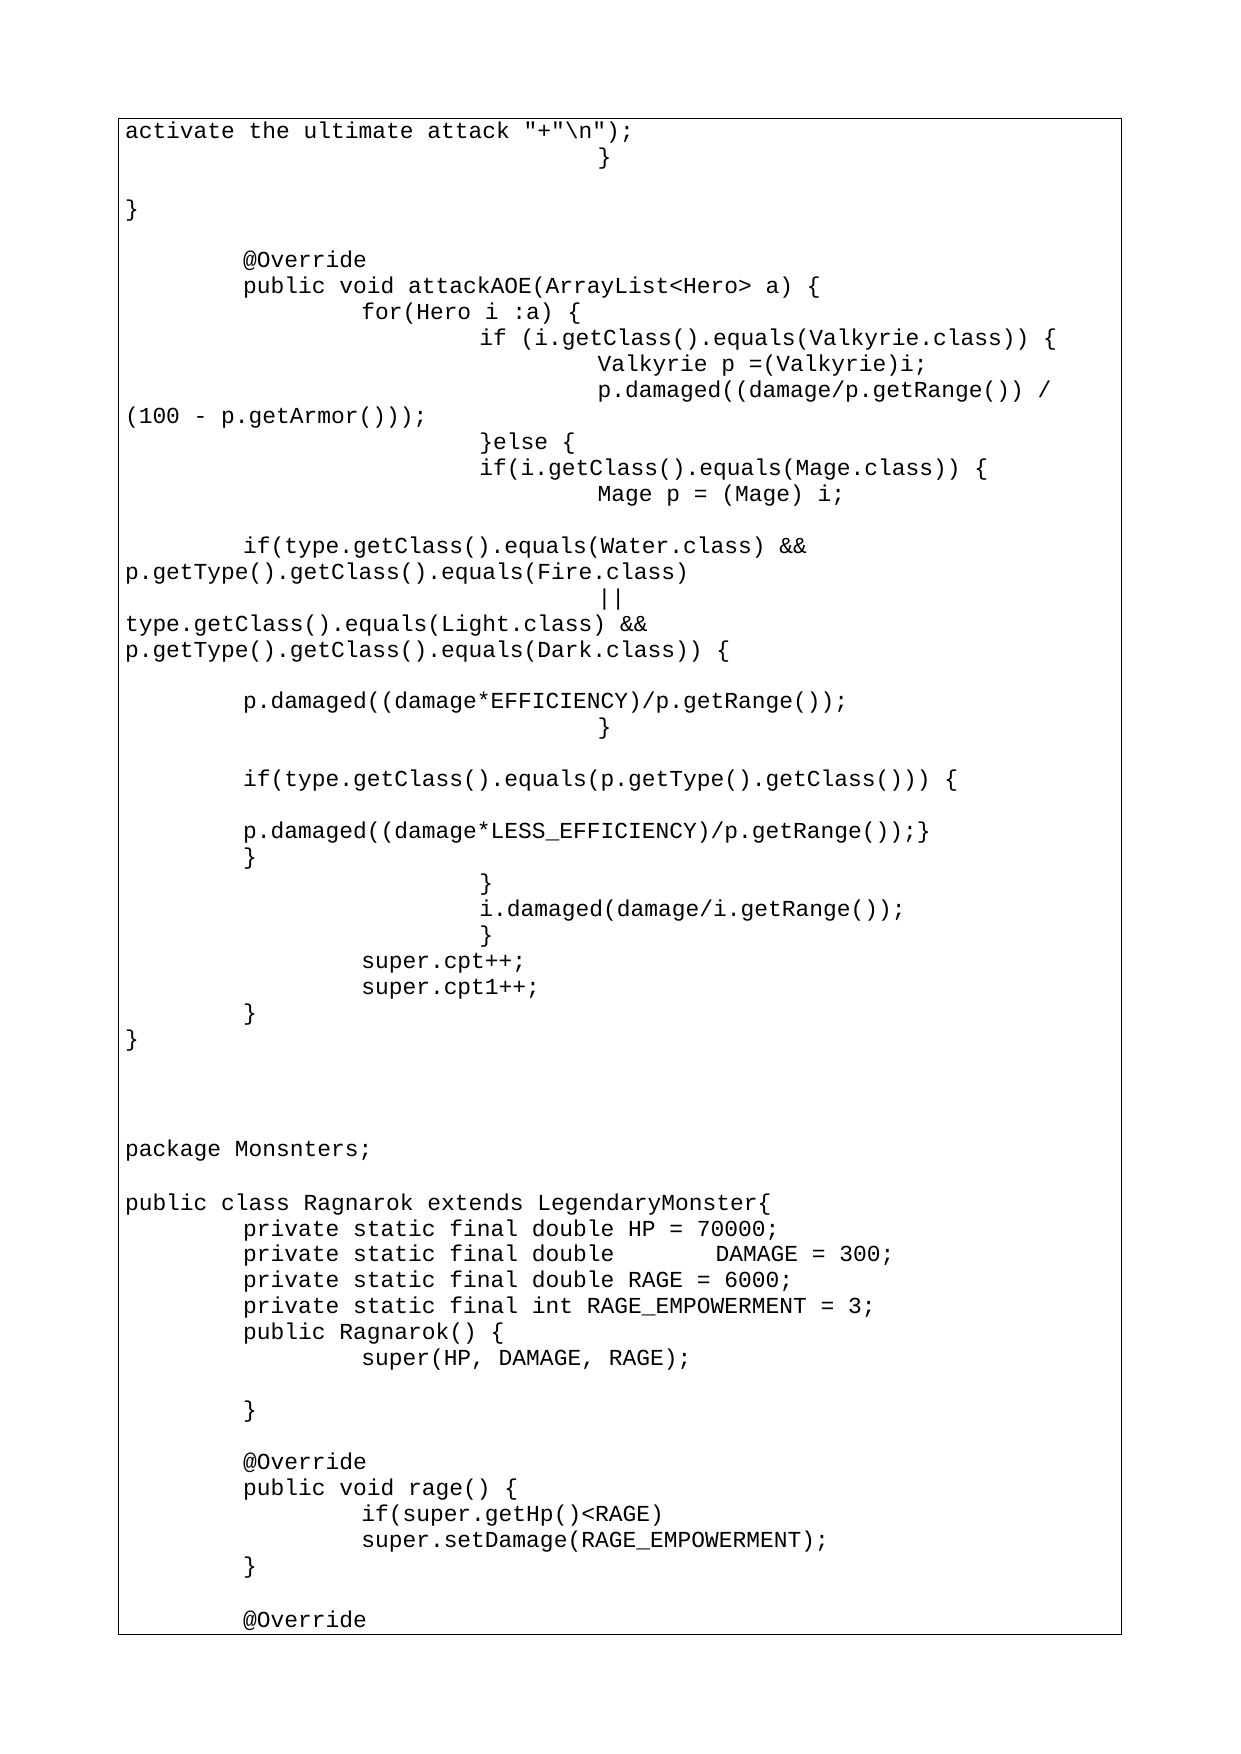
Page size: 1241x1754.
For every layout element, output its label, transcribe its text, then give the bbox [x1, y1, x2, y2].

table_header activate the ultimate attack "+"\n"); } } @Override public void attackAOE(ArrayList<Hero> a) { for(Hero i :a) { if (i.getClass().equals(Valkyrie.class)) { Valkyrie p =(Valkyrie)i; p.damaged((damage/p.getRange()) / (100 - p.getArmor())); }else { if(i.getClass().equals(Mage.class)) { Mage p = (Mage) i; if(type.getClass().equals(Water.class) && p.getType().getClass().equals(Fire.class) || type.getClass().equals(Light.class) && p.getType().getClass().equals(Dark.class)) { p.damaged((damage*EFFICIENCY)/p.getRange()); } if(type.getClass().equals(p.getType().getClass())) { p.damaged((damage*LESS_EFFICIENCY)/p.getRange());} } } i.damaged(damage/i.getRange()); } super.cpt++; super.cpt1++; } } package Monsnters; public class Ragnarok extends LegendaryMonster{ private static final double HP = 70000; private static final double DAMAGE = 300; private static final double RAGE = 6000; private static final int RAGE_EMPOWERMENT = 3; public Ragnarok() { super(HP, DAMAGE, RAGE); } @Override public void rage() { if(super.getHp()<RAGE) super.setDamage(RAGE_EMPOWERMENT); } @Override [119, 119, 1121, 1634]
